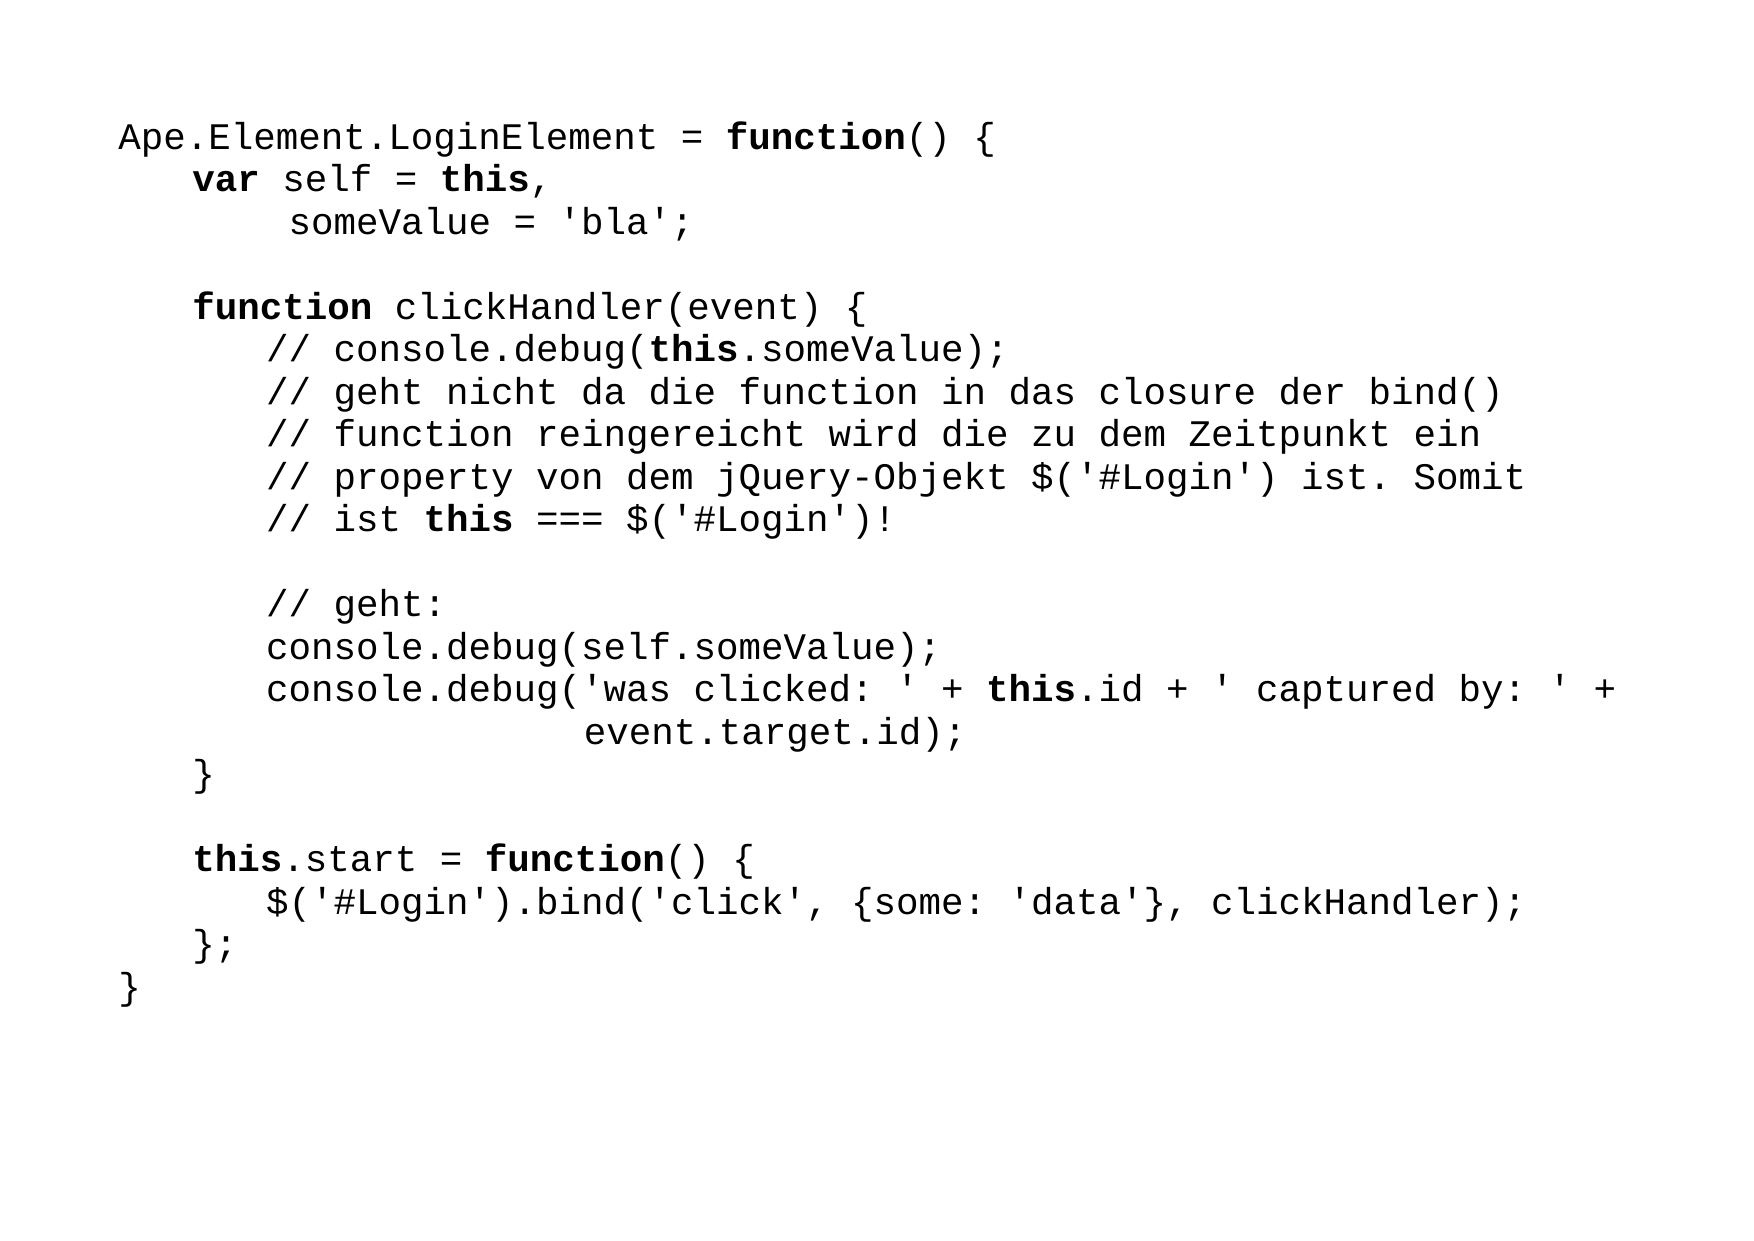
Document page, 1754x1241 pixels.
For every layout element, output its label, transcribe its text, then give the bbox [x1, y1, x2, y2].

text someValue = 'bla'; [118, 203, 1636, 246]
text var self = this, [118, 161, 1636, 203]
text }; [118, 926, 1636, 968]
text // property von dem jQuery-Objekt $('#Login') ist. Somit [118, 458, 1636, 501]
text // geht nicht da die function in das closure der bind() [118, 373, 1636, 416]
text } [118, 968, 1636, 1011]
text // function reingereicht wird die zu dem Zeitpunkt ein [118, 416, 1636, 458]
text // console.debug(this.someValue); [118, 331, 1636, 373]
text $('#Login').bind('click', {some: 'data'}, clickHandler); [118, 883, 1636, 926]
text // ist this === $('#Login')! [118, 501, 1636, 543]
text } [118, 756, 1636, 798]
text Ape.Element.LoginElement = function() { [118, 118, 1636, 161]
text // geht: [118, 586, 1636, 628]
text console.debug('was clicked: ' + this.id + ' captured by: ' + [118, 671, 1636, 713]
text function clickHandler(event) { [118, 288, 1636, 331]
text event.target.id); [118, 713, 1636, 756]
text this.start = function() { [118, 841, 1636, 883]
text console.debug(self.someValue); [118, 628, 1636, 671]
